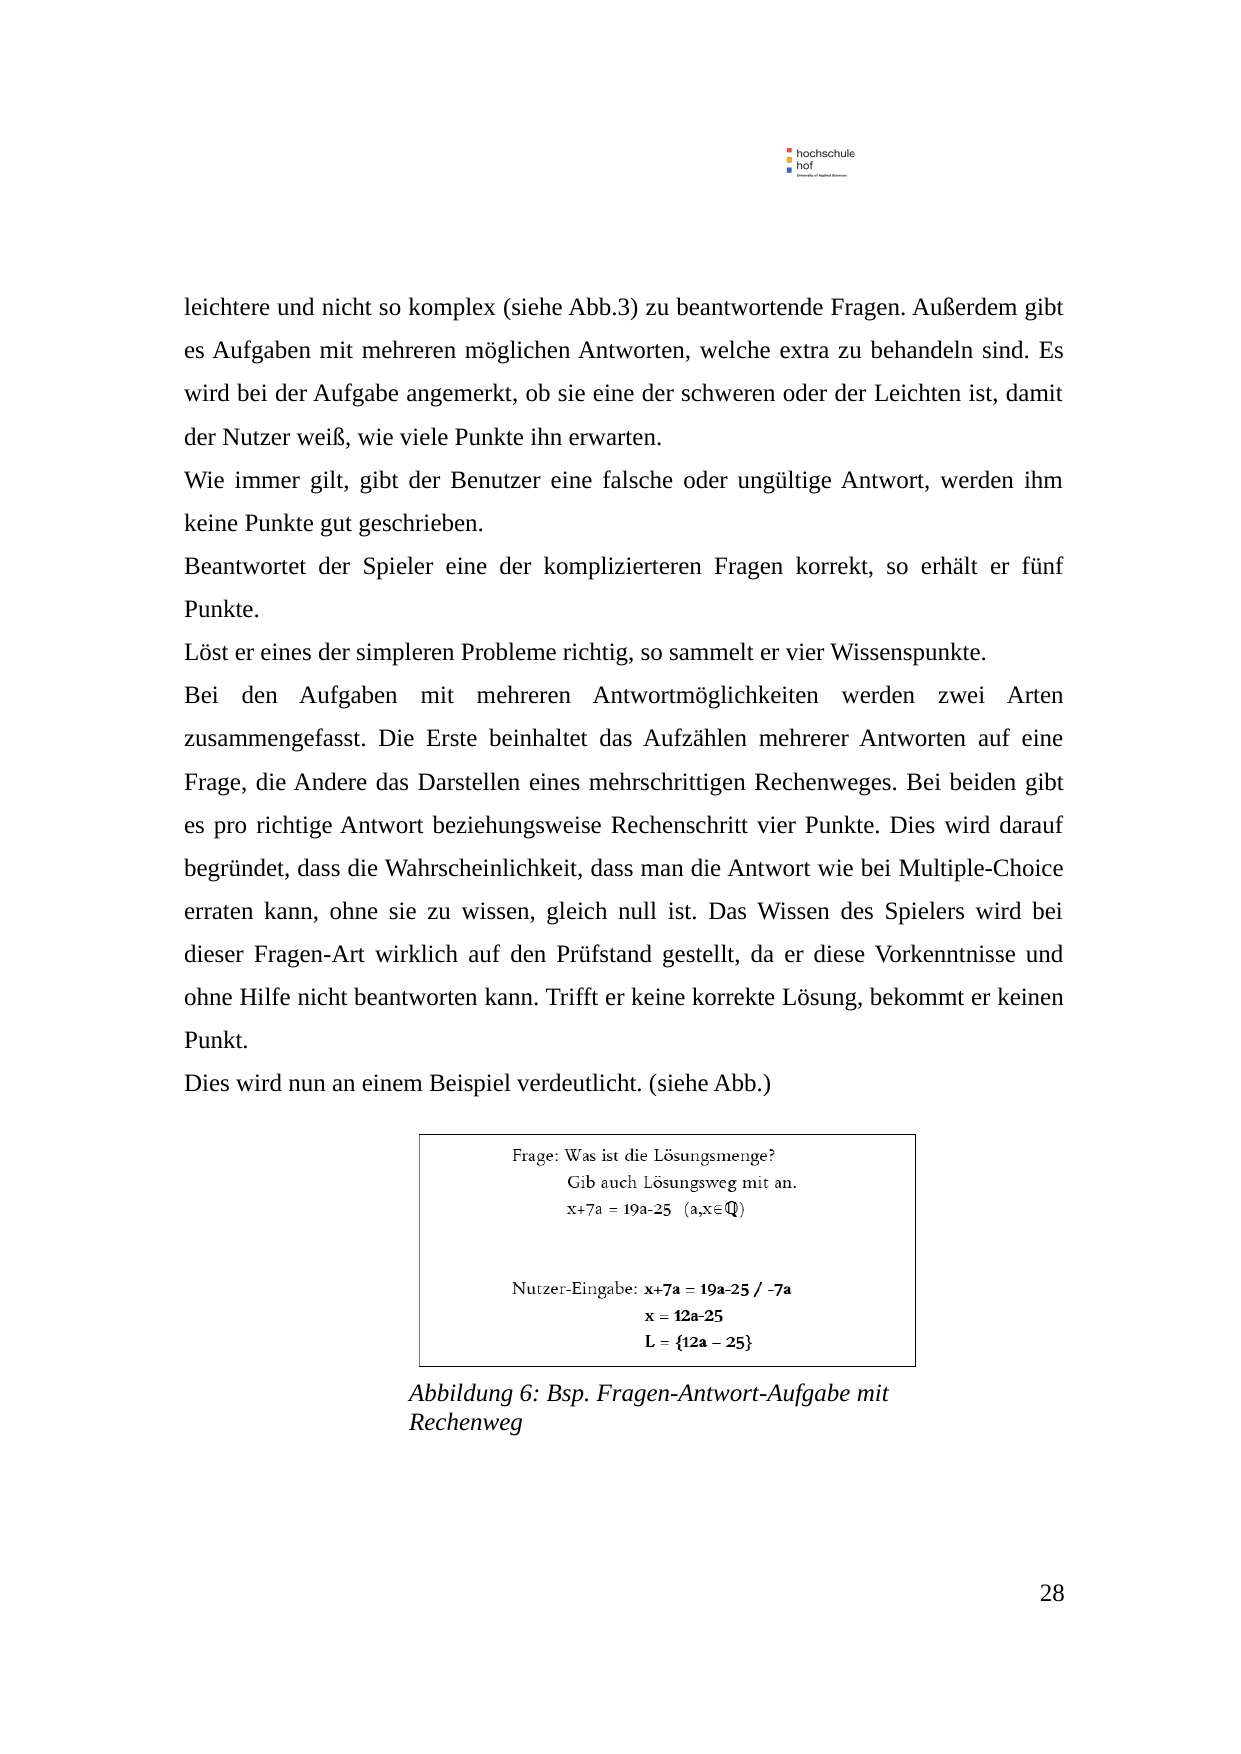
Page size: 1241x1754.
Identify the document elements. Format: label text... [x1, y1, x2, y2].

text Beantwortet der Spieler eine der komplizierteren Fragen korrekt, so erhält er fünf Punkte. [184, 551, 1064, 623]
text Abbildung 6: Bsp. Fragen-Antwort-Aufgabe mit Rechenweg [409, 1373, 924, 1435]
picture [408, 1125, 924, 1373]
text Wie immer gilt, gibt der Benutzer eine falsche oder ungültige Antwort, werden ihm keine Punkte gut geschrieben. [184, 465, 1064, 537]
text Löst er eines der simpleren Probleme richtig, so sammelt er vier Wissenspunkte. [184, 637, 1064, 666]
text Dies wird nun an einem Beispiel verdeutlicht. (siehe Abb.) [184, 1068, 1064, 1097]
picture [786, 148, 855, 177]
text leichtere und nicht so komplex (siehe Abb.3) zu beantwortende Fragen. Außerdem gibt es Aufgaben mit mehreren möglichen Antworten, welche extra zu behandeln sind. Es wird bei der Aufgabe angemerkt, ob sie eine der schweren oder der Leichten ist, damit der Nutzer weiß, wie viele Punkte ihn erwarten. [184, 292, 1064, 450]
text Bei den Aufgaben mit mehreren Antwortmöglichkeiten werden zwei Arten zusammengefasst. Die Erste beinhaltet das Aufzählen mehrerer Antworten auf eine Frage, die Andere das Darstellen eines mehrschrittigen Rechenweges. Bei beiden gibt es pro richtige Antwort beziehungsweise Rechenschritt vier Punkte. Dies wird darauf begründet, dass die Wahrscheinlichkeit, dass man die Antwort wie bei Multiple-Choice erraten kann, ohne sie zu wissen, gleich null ist. Das Wissen des Spielers wird bei dieser Fragen-Art wirklich auf den Prüfstand gestellt, da er diese Vorkenntnisse und ohne Hilfe nicht beantworten kann. Trifft er keine korrekte Lösung, bekommt er keinen Punkt. [184, 680, 1064, 1054]
text [409, 1113, 924, 1125]
